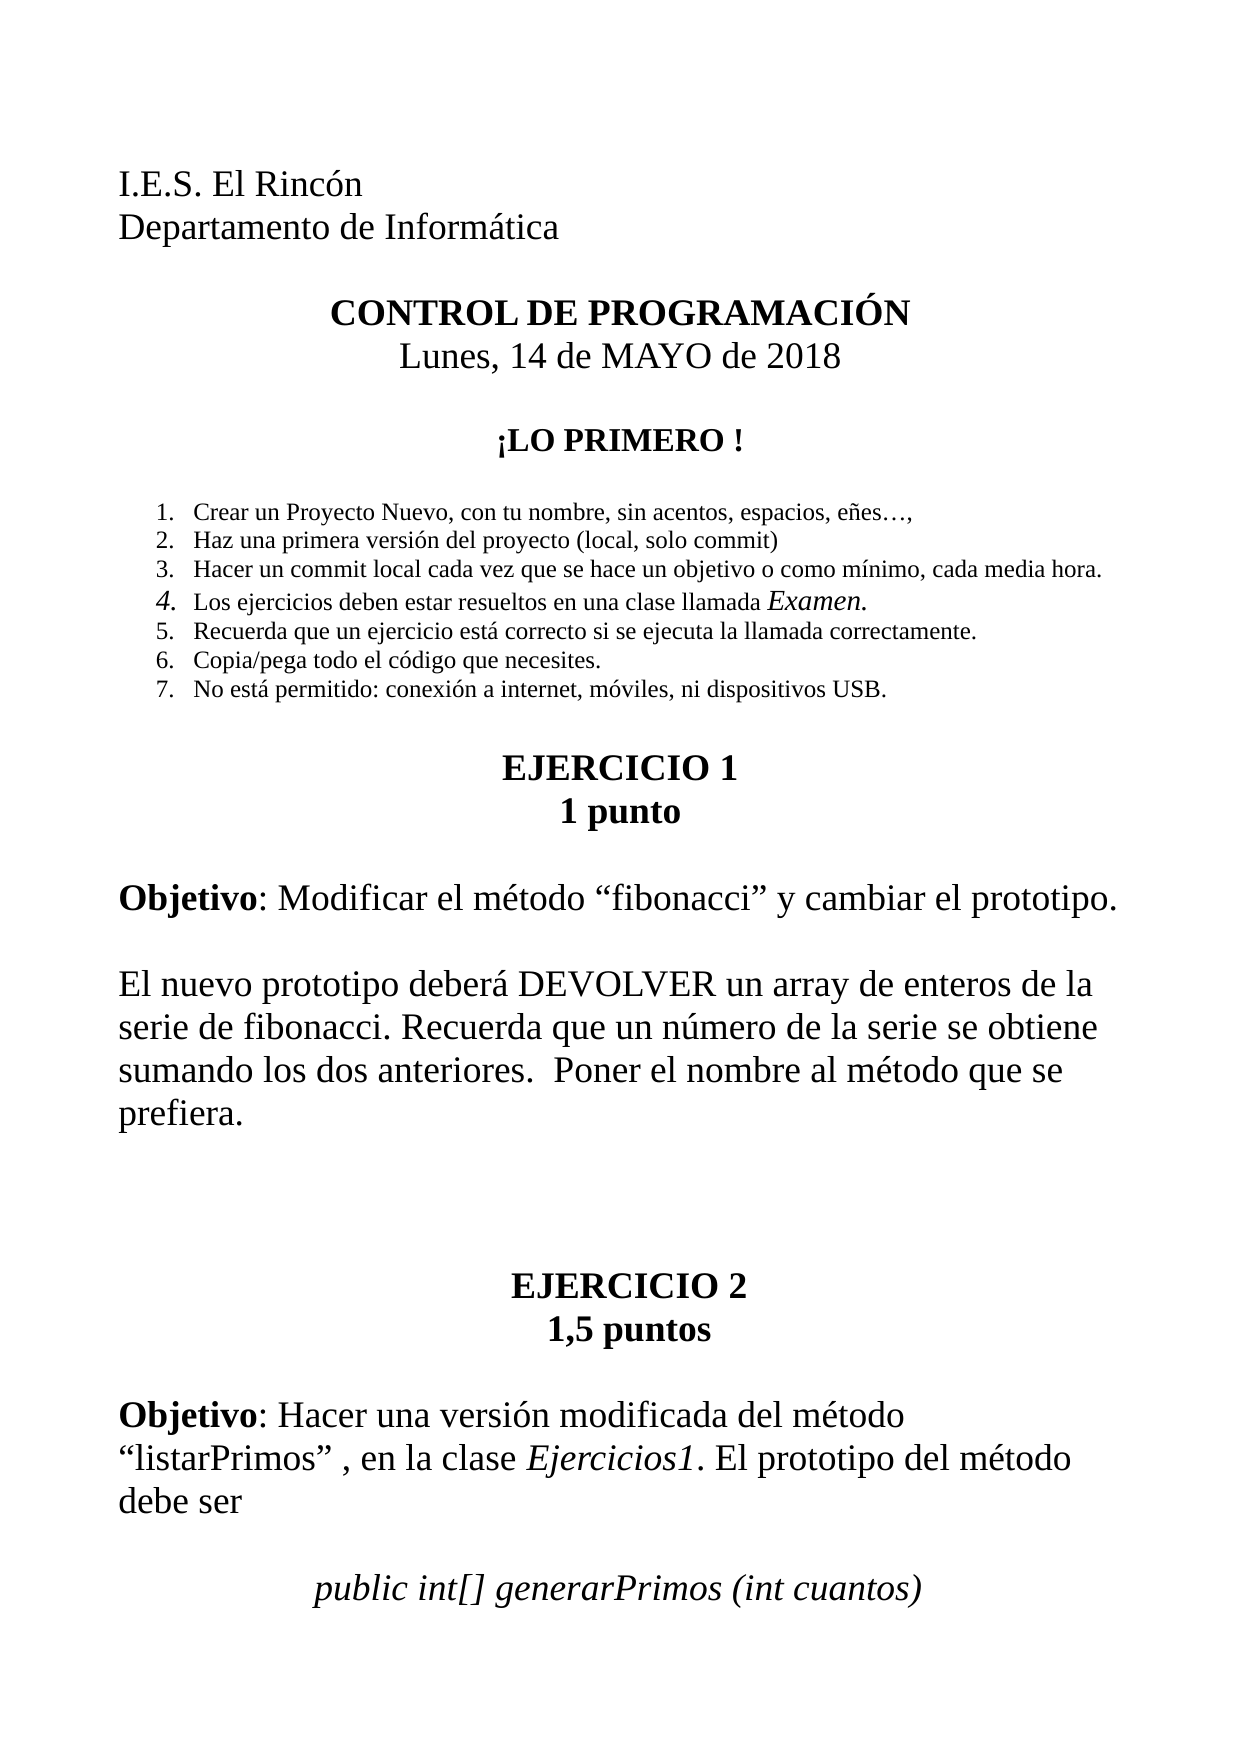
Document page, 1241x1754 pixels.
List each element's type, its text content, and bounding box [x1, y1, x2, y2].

text Objetivo: Hacer una versión modificada del método “listarPrimos” , en la clase Ejercicios1. El prototipo del método debe ser [118, 1393, 1122, 1522]
text Departamento de Informática [118, 204, 1122, 247]
text CONTROL DE PROGRAMACIÓN [118, 291, 1122, 334]
list Copia/pega todo el código que necesites. [156, 645, 1122, 674]
text ¡LO PRIMERO ! [118, 420, 1122, 458]
list Los ejercicios deben estar resueltos en una clase llamada Examen. [156, 583, 1122, 616]
text Objetivo: Modificar el método “fibonacci” y cambiar el prototipo. [118, 875, 1122, 918]
text 1,5 puntos [47, 1306, 1211, 1349]
text El nuevo prototipo deberá DEVOLVER un array de enteros de la serie de fibonacci. Recuerda que un número de la serie se obtiene sumando los dos anteriores. Poner el nombre al método que se prefiera. [118, 961, 1122, 1134]
list Haz una primera versión del proyecto (local, solo commit) [156, 525, 1122, 554]
list Crear un Proyecto Nuevo, con tu nombre, sin acentos, espacios, eñes…, [156, 497, 1122, 525]
list No está permitido: conexión a internet, móviles, ni dispositivos USB. [156, 674, 1122, 703]
text EJERCICIO 2 [47, 1263, 1211, 1306]
text 1 punto [118, 789, 1122, 832]
text I.E.S. El Rincón [118, 161, 1122, 204]
list Hacer un commit local cada vez que se hace un objetivo o como mínimo, cada media hora. [156, 554, 1122, 583]
text EJERCICIO 1 [118, 746, 1122, 789]
text Lunes, 14 de MAYO de 2018 [118, 334, 1122, 377]
text public int[] generarPrimos (int cuantos) [118, 1565, 1122, 1608]
list Recuerda que un ejercicio está correcto si se ejecuta la llamada correctamente. [156, 616, 1122, 645]
